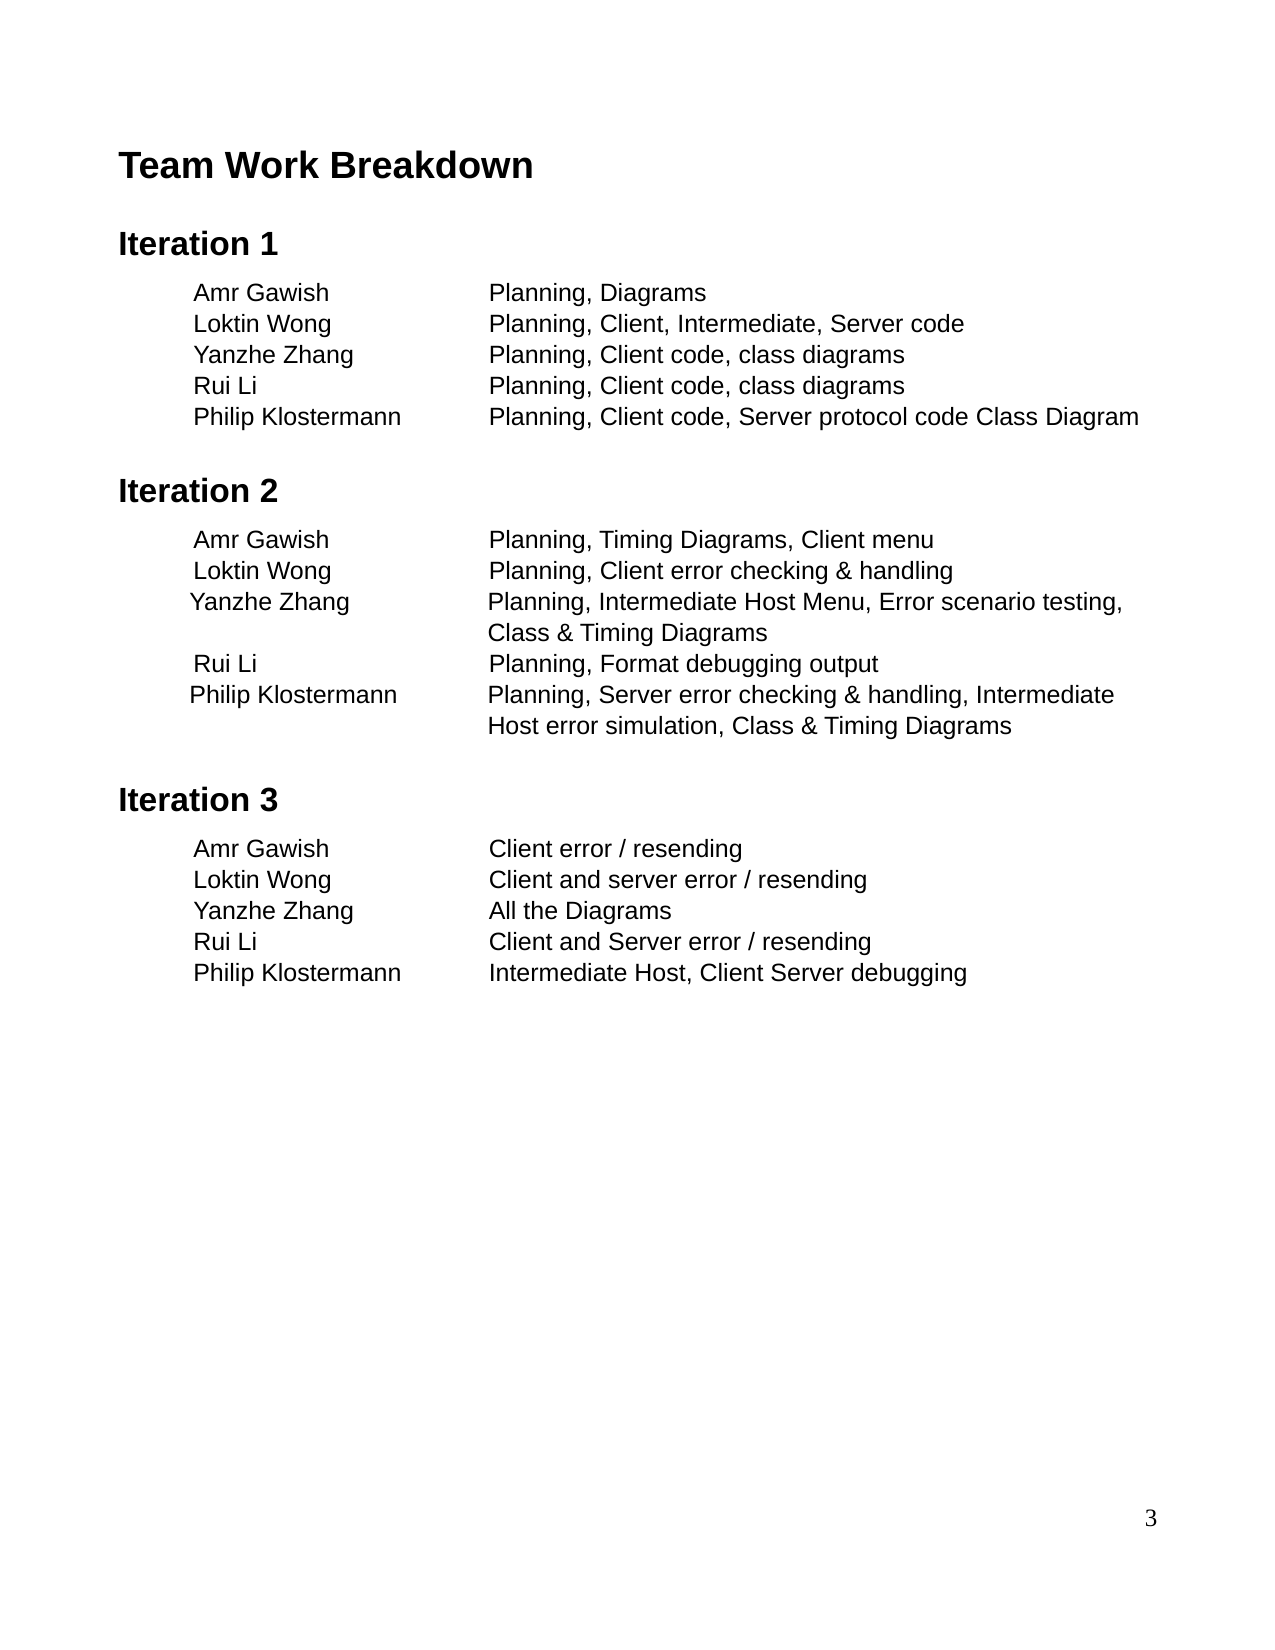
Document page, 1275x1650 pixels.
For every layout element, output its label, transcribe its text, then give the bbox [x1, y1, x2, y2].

list Amr Gawish Client error / resending [193, 833, 1157, 862]
subtitle Iteration 3 [118, 779, 1157, 818]
list Yanzhe Zhang All the Diagrams [193, 896, 1157, 924]
list Loktin Wong Planning, Client, Intermediate, Server code [193, 309, 1157, 337]
list Philip Klostermann Intermediate Host, Client Server debugging [193, 958, 1157, 986]
list Philip Klostermann Planning, Client code, Server protocol code Class Diagram [193, 402, 1157, 431]
list Yanzhe Zhang Planning, Client code, class diagrams [193, 340, 1157, 368]
list Loktin Wong Client and server error / resending [193, 864, 1157, 893]
list Rui Li Planning, Client code, class diagrams [193, 371, 1157, 399]
list Yanzhe Zhang Planning, Intermediate Host Menu, Error scenario testing, Class & Timing Diagrams [189, 587, 1157, 646]
list Rui Li Client and Server error / resending [193, 927, 1157, 955]
list Rui Li Planning, Format debugging output [193, 649, 1157, 677]
list Loktin Wong Planning, Client error checking & handling [193, 556, 1157, 584]
list Philip Klostermann Planning, Server error checking & handling, Intermediate Host error simulation, Class & Timing Diagrams [189, 680, 1157, 739]
subtitle Iteration 2 [118, 470, 1157, 509]
subtitle Team Work Breakdown [118, 143, 1157, 187]
list Amr Gawish Planning, Timing Diagrams, Client menu [193, 524, 1157, 553]
list Amr Gawish Planning, Diagrams [193, 278, 1157, 306]
subtitle Iteration 1 [118, 223, 1157, 262]
